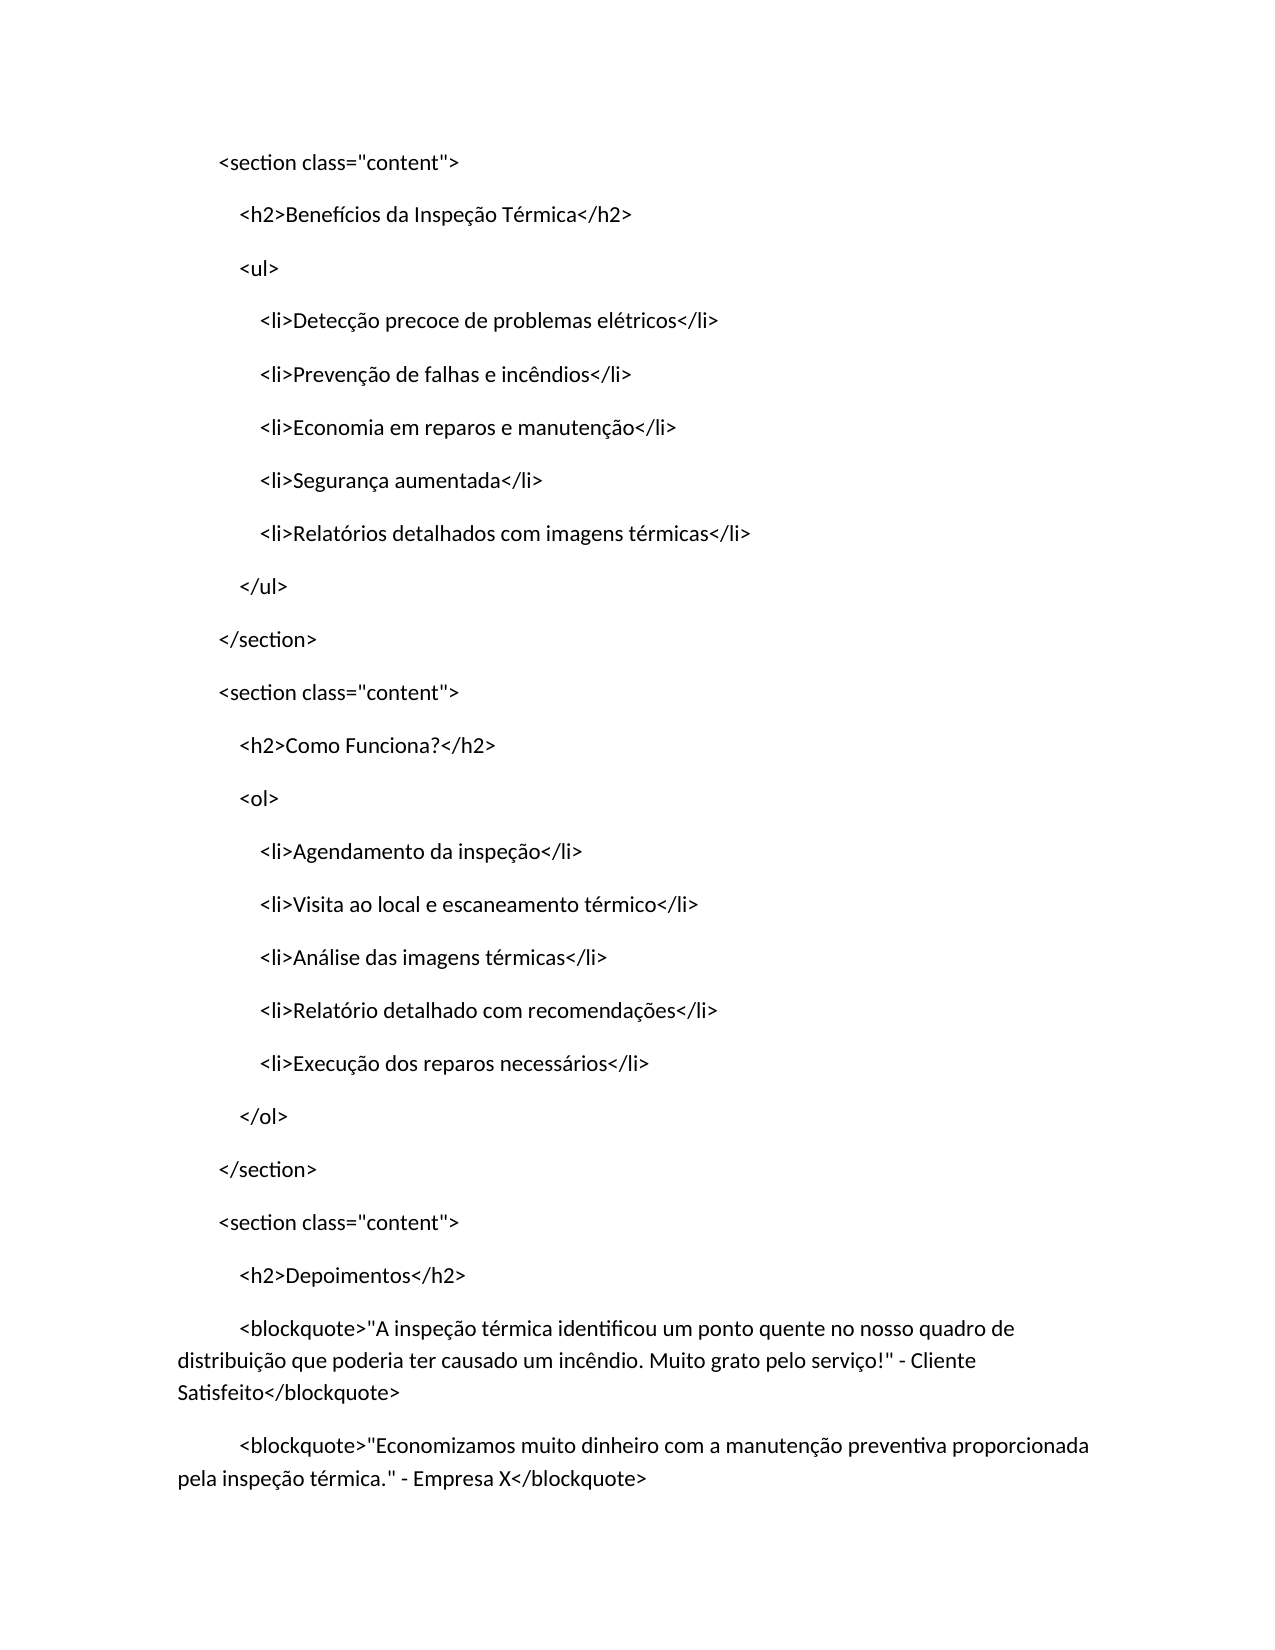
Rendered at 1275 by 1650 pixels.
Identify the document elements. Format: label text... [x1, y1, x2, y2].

text <h2>Depoimentos</h2> [177, 1261, 1098, 1289]
text <li>Relatório detalhado com recomendações</li> [177, 996, 1098, 1024]
text <h2>Benefícios da Inspeção Térmica</h2> [177, 201, 1098, 229]
text </ul> [177, 572, 1098, 600]
text <li>Agendamento da inspeção</li> [177, 837, 1098, 865]
text </section> [177, 1155, 1098, 1183]
text <li>Segurança aumentada</li> [177, 466, 1098, 494]
text <li>Detecção precoce de problemas elétricos</li> [177, 307, 1098, 335]
text <li>Relatórios detalhados com imagens térmicas</li> [177, 519, 1098, 547]
text <li>Economia em reparos e manutenção</li> [177, 413, 1098, 441]
text <li>Prevenção de falhas e incêndios</li> [177, 360, 1098, 388]
text </ol> [177, 1102, 1098, 1130]
text </section> [177, 625, 1098, 653]
text <h2>Como Funciona?</h2> [177, 731, 1098, 759]
text <li>Visita ao local e escaneamento térmico</li> [177, 890, 1098, 918]
text <section class="content"> [177, 678, 1098, 706]
text <blockquote>"A inspeção térmica identificou um ponto quente no nosso quadro de distribuição que poderia ter causado um incêndio. Muito grato pelo serviço!" - Cliente Satisfeito</blockquote> [177, 1314, 1098, 1406]
text <section class="content"> [177, 148, 1098, 176]
text <ol> [177, 784, 1098, 812]
text <blockquote>"Economizamos muito dinheiro com a manutenção preventiva proporcionada pela inspeção térmica." - Empresa X</blockquote> [177, 1431, 1098, 1492]
text <section class="content"> [177, 1208, 1098, 1236]
text <li>Execução dos reparos necessários</li> [177, 1049, 1098, 1077]
text <ul> [177, 254, 1098, 282]
text <li>Análise das imagens térmicas</li> [177, 943, 1098, 971]
